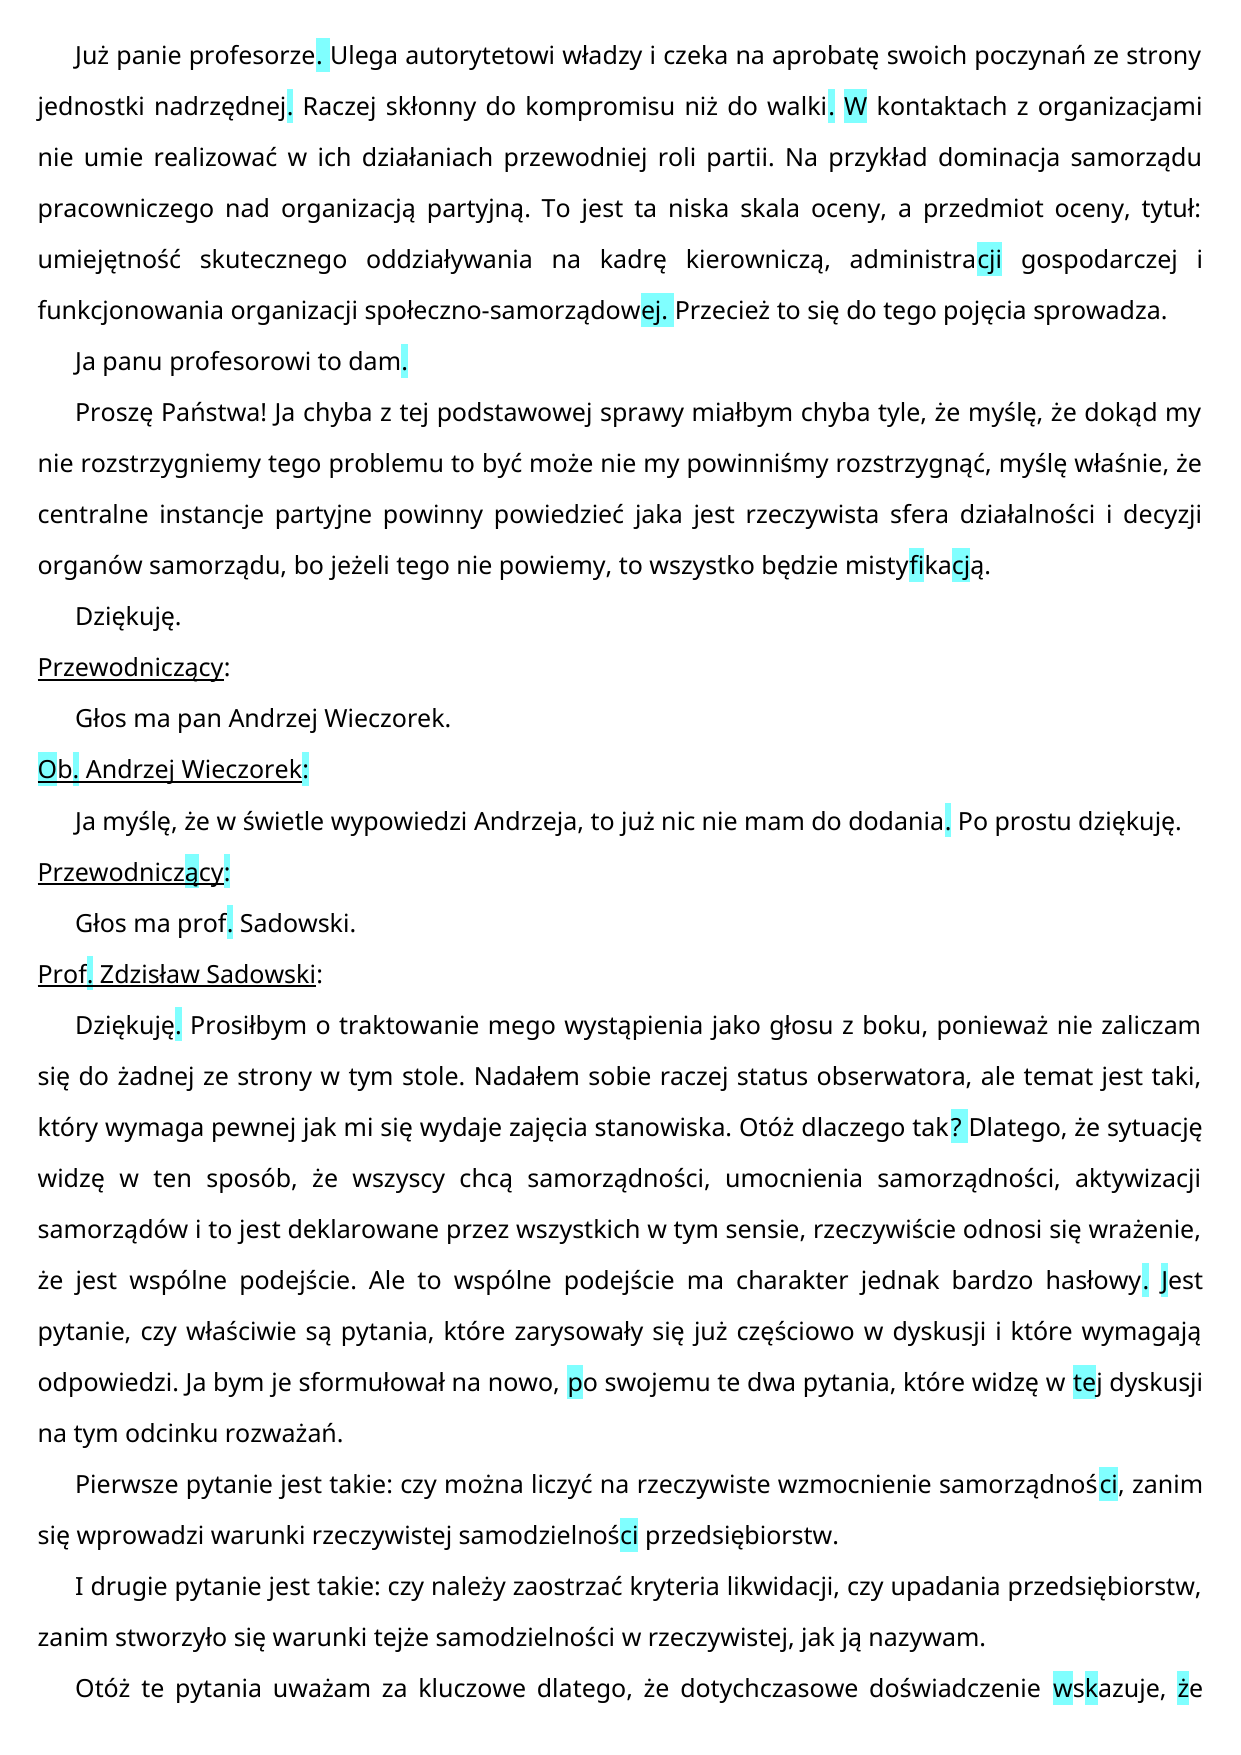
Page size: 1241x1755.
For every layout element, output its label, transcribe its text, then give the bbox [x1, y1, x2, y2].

text Prof. Zdzisław Sadowski: [37, 956, 1203, 990]
text Dziękuję. [37, 599, 1203, 633]
text Otóż te pytania uważam za kluczowe dlatego, że dotychczasowe doświadczenie wskazuje, że [37, 1671, 1203, 1705]
text Proszę Państwa! Ja chyba z tej podstawowej sprawy miałbym chyba tyle, że myślę, że dokąd my nie rozstrzygniemy tego problemu to być może nie my powinniśmy rozstrzygnąć, myślę właśnie, że centralne instancje partyjne powinny powiedzieć jaka jest rzeczywista sfera działalności i decyzji organów samorządu, bo jeżeli tego nie powiemy, to wszystko będzie mistyfikacją. [37, 395, 1203, 582]
text I drugie pytanie jest takie: czy należy zaostrzać kryteria likwidacji, czy upadania przedsiębiorstw, zanim stworzyło się warunki tejże samodzielności w rzeczywistej, jak ją nazywam. [37, 1569, 1203, 1654]
text Głos ma pan Andrzej Wieczorek. [37, 701, 1203, 735]
text Ob. Andrzej Wieczorek: [37, 752, 1203, 786]
text Głos ma prof. Sadowski. [37, 905, 1203, 939]
text Już panie profesorze. Ulega autorytetowi władzy i czeka na aprobatę swoich poczynań ze strony jednostki nadrzędnej. Raczej skłonny do kompromisu niż do walki. W kontaktach z organizacjami nie umie realizować w ich działaniach przewodniej roli partii. Na przykład dominacja samorządu pracowniczego nad organizacją partyjną. To jest ta niska skala oceny, a przedmiot oceny, tytuł: umiejętność skutecznego oddziaływania na kadrę kierowniczą, administracji gospodarczej i funkcjonowania organizacji społeczno-samorządowej. Przecież to się do tego pojęcia sprowadza. [37, 37, 1203, 327]
text Dziękuję. Prosiłbym o traktowanie mego wystąpienia jako głosu z boku, ponieważ nie zaliczam się do żadnej ze strony w tym stole. Nadałem sobie raczej status obserwatora, ale temat jest taki, który wymaga pewnej jak mi się wydaje zajęcia stanowiska. Otóż dlaczego tak? Dlatego, że sytuację widzę w ten sposób, że wszyscy chcą samorządności, umocnienia samorządności, aktywizacji samorządów i to jest deklarowane przez wszystkich w tym sensie, rzeczywiście odnosi się wrażenie, że jest wspólne podejście. Ale to wspólne podejście ma charakter jednak bardzo hasłowy. Jest pytanie, czy właściwie są pytania, które zarysowały się już częściowo w dyskusji i które wymagają odpowiedzi. Ja bym je sformułował na nowo, po swojemu te dwa pytania, które widzę w tej dyskusji na tym odcinku rozważań. [37, 1007, 1203, 1450]
text Ja myślę, że w świetle wypowiedzi Andrzeja, to już nic nie mam do dodania. Po prostu dziękuję. [37, 803, 1203, 837]
text Pierwsze pytanie jest takie: czy można liczyć na rzeczywiste wzmocnienie samorządności, zanim się wprowadzi warunki rzeczywistej samodzielności przedsiębiorstw. [37, 1467, 1203, 1552]
text Przewodniczący: [37, 854, 1203, 888]
text Ja panu profesorowi to dam. [37, 344, 1203, 378]
text Przewodniczący: [37, 650, 1203, 684]
